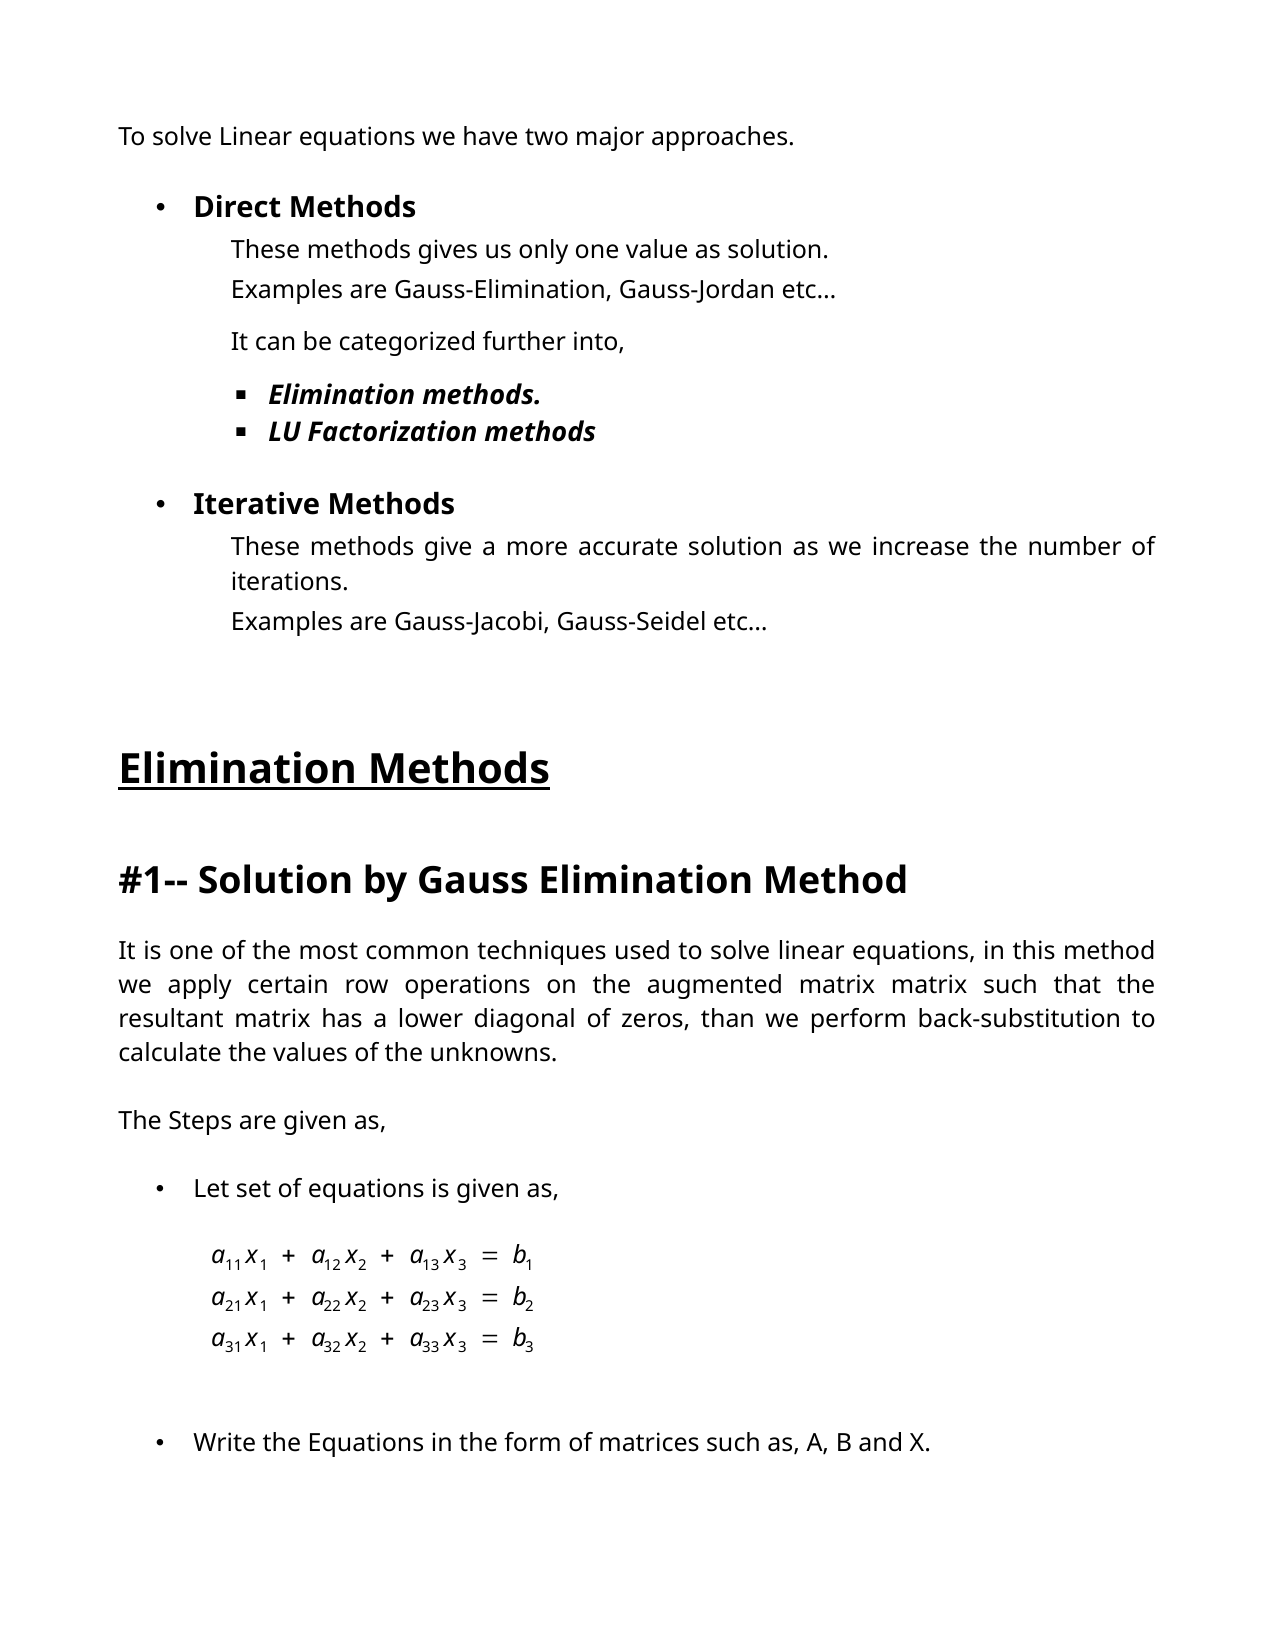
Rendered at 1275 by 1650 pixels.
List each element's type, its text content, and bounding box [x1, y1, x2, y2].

list Examples are Gauss-Jacobi, Gauss-Seidel etc… [193, 603, 1157, 637]
list Write the Equations in the form of matrices such as, A, B and X. [156, 1424, 1157, 1458]
text Elimination Methods [118, 739, 1157, 796]
list Direct Methods [156, 186, 1157, 226]
text To solve Linear equations we have two major approaches. [118, 118, 1157, 152]
list Iterative Methods [156, 483, 1157, 523]
list These methods give a more accurate solution as we increase the number of iterations. [193, 529, 1157, 597]
text #1-- Solution by Gauss Elimination Method [118, 853, 1157, 904]
list LU Factorization methods [231, 412, 1157, 449]
list These methods gives us only one value as solution. [193, 232, 1157, 266]
list Examples are Gauss-Elimination, Gauss-Jordan etc… [193, 272, 1157, 306]
list Elimination methods. [231, 376, 1157, 412]
list It can be categorized further into, [193, 324, 1157, 358]
list Let set of equations is given as, [156, 1171, 1157, 1205]
text It is one of the most common techniques used to solve linear equations, in this method we apply certain row operations on the augmented matrix matrix such that the resultant matrix has a lower diagonal of zeros, than we perform back-substitution to calculate the values of the unknowns. [118, 932, 1157, 1069]
text The Steps are given as, [118, 1103, 1157, 1137]
